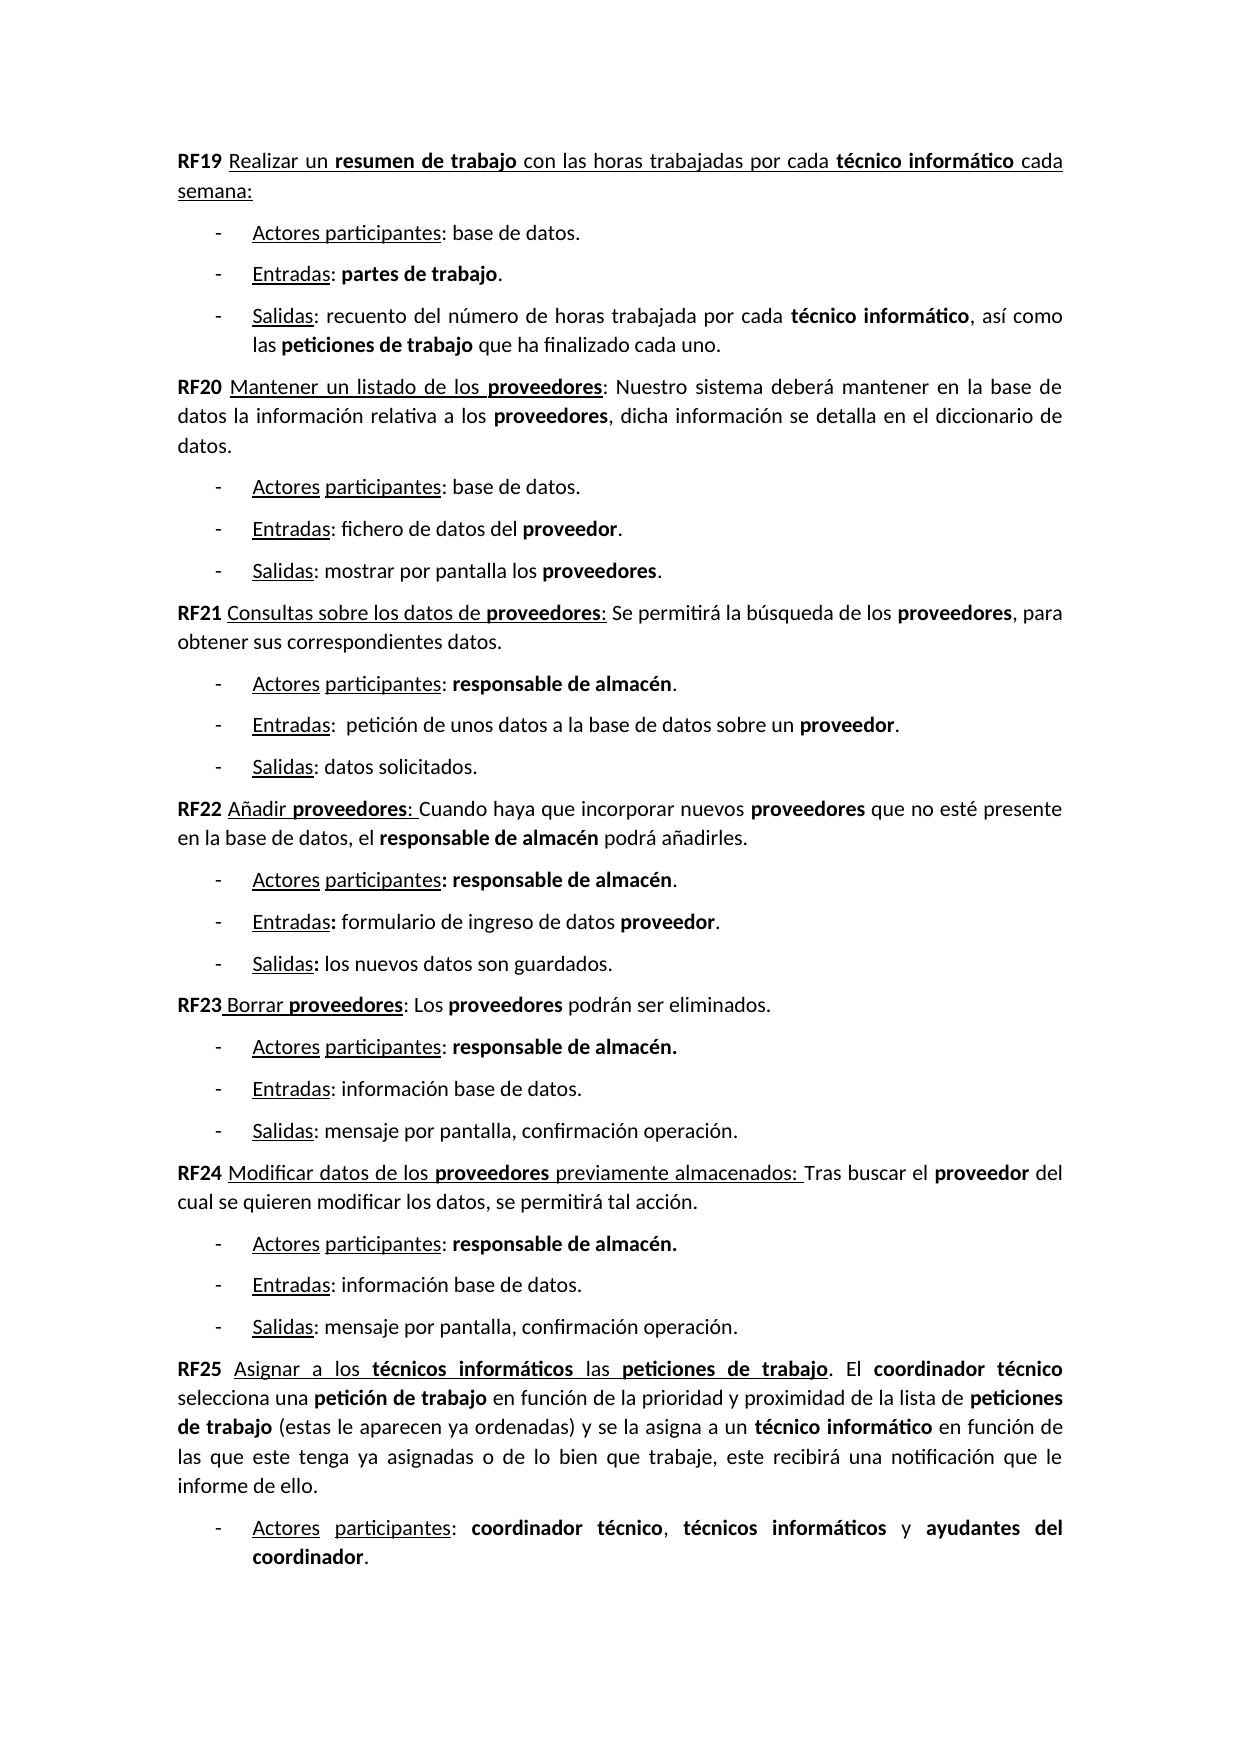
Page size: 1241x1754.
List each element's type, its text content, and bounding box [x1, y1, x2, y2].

list Actores participantes: responsable de almacén. [215, 1230, 1063, 1256]
text RF19 Realizar un resumen de trabajo con las horas trabajadas por cada técnico informático cada semana: [177, 148, 1063, 203]
list Entradas: información base de datos. [215, 1271, 1063, 1298]
list Entradas: fichero de datos del proveedor. [215, 515, 1063, 542]
list Salidas: los nuevos datos son guardados. [215, 950, 1063, 976]
text RF23 Borrar proveedores: Los proveedores podrán ser eliminados. [177, 992, 1063, 1018]
list Entradas: información base de datos. [215, 1075, 1063, 1102]
list Actores participantes: coordinador técnico, técnicos informáticos y ayudantes del coordinador. [215, 1514, 1063, 1570]
text RF25 Asignar a los técnicos informáticos las peticiones de trabajo. El coordinador técnico selecciona una petición de trabajo en función de la prioridad y proximidad de la lista de peticiones de trabajo (estas le aparecen ya ordenadas) y se la asigna a un técnico informático en función de las que este tenga ya asignadas o de lo bien que trabaje, este recibirá una notificación que le informe de ello. [177, 1355, 1063, 1499]
list Actores participantes: base de datos. [215, 219, 1063, 245]
list Entradas: formulario de ingreso de datos proveedor. [215, 908, 1063, 935]
text RF24 Modificar datos de los proveedores previamente almacenados: Tras buscar el proveedor del cual se quieren modificar los datos, se permitirá tal acción. [177, 1159, 1063, 1214]
list Salidas: mensaje por pantalla, confirmación operación. [215, 1313, 1063, 1340]
list Salidas: datos solicitados. [215, 753, 1063, 780]
list Actores participantes: responsable de almacén. [215, 1033, 1063, 1060]
list Entradas: partes de trabajo. [215, 260, 1063, 287]
list Salidas: recuento del número de horas trabajada por cada técnico informático, así como las peticiones de trabajo que ha finalizado cada uno. [215, 302, 1063, 358]
text RF22 Añadir proveedores: Cuando haya que incorporar nuevos proveedores que no esté presente en la base de datos, el responsable de almacén podrá añadirles. [177, 795, 1063, 851]
list Actores participantes: responsable de almacén. [215, 866, 1063, 893]
list Salidas: mensaje por pantalla, confirmación operación. [215, 1117, 1063, 1143]
text RF21 Consultas sobre los datos de proveedores: Se permitirá la búsqueda de los proveedores, para obtener sus correspondientes datos. [177, 599, 1063, 655]
list Actores participantes: base de datos. [215, 473, 1063, 500]
list Entradas: petición de unos datos a la base de datos sobre un proveedor. [215, 712, 1063, 738]
list Salidas: mostrar por pantalla los proveedores. [215, 557, 1063, 584]
text RF20 Mantener un listado de los proveedores: Nuestro sistema deberá mantener en la base de datos la información relativa a los proveedores, dicha información se detalla en el diccionario de datos. [177, 373, 1063, 458]
list Actores participantes: responsable de almacén. [215, 670, 1063, 697]
